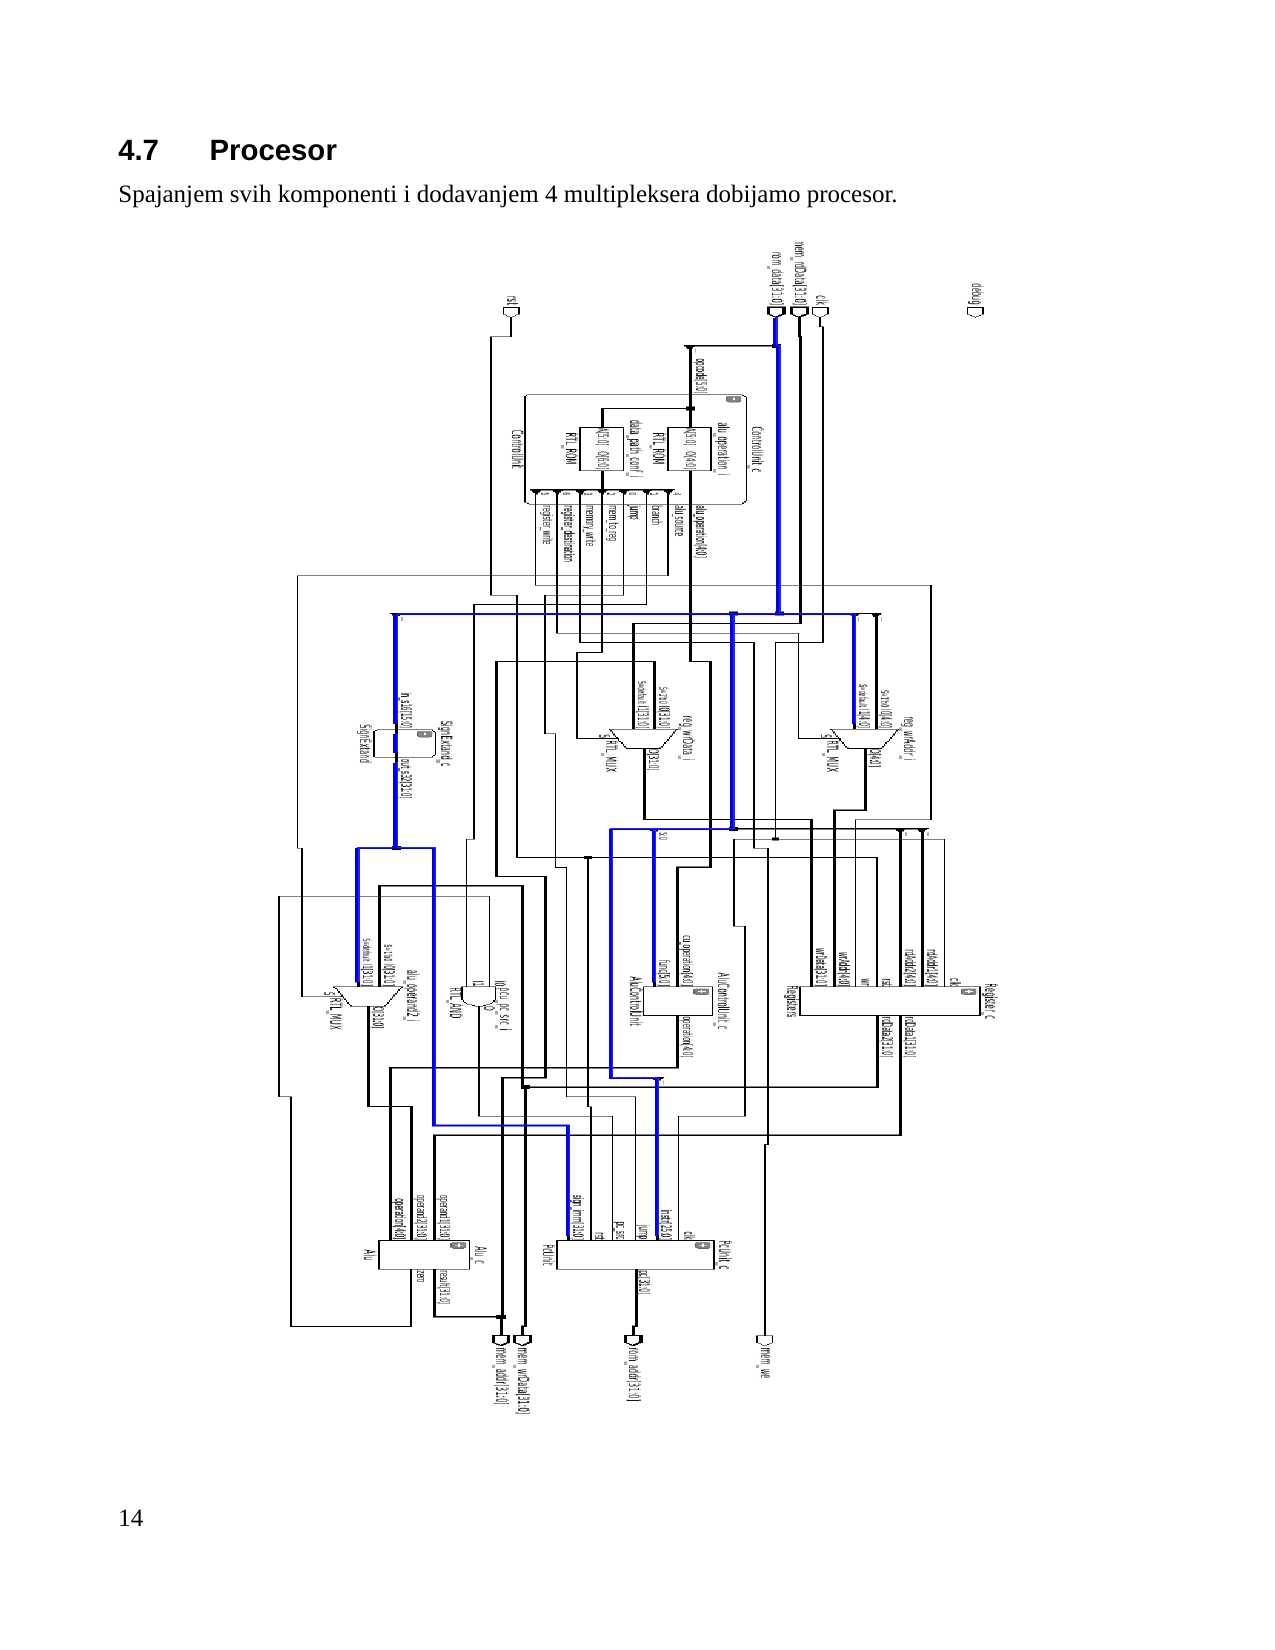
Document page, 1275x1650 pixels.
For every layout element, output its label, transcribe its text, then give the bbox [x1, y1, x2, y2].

picture [171, 242, 1072, 1439]
subtitle Procesor [118, 133, 1157, 166]
text Spajanjem svih komponenti i dodavanjem 4 multipleksera dobijamo procesor. [118, 179, 1157, 208]
